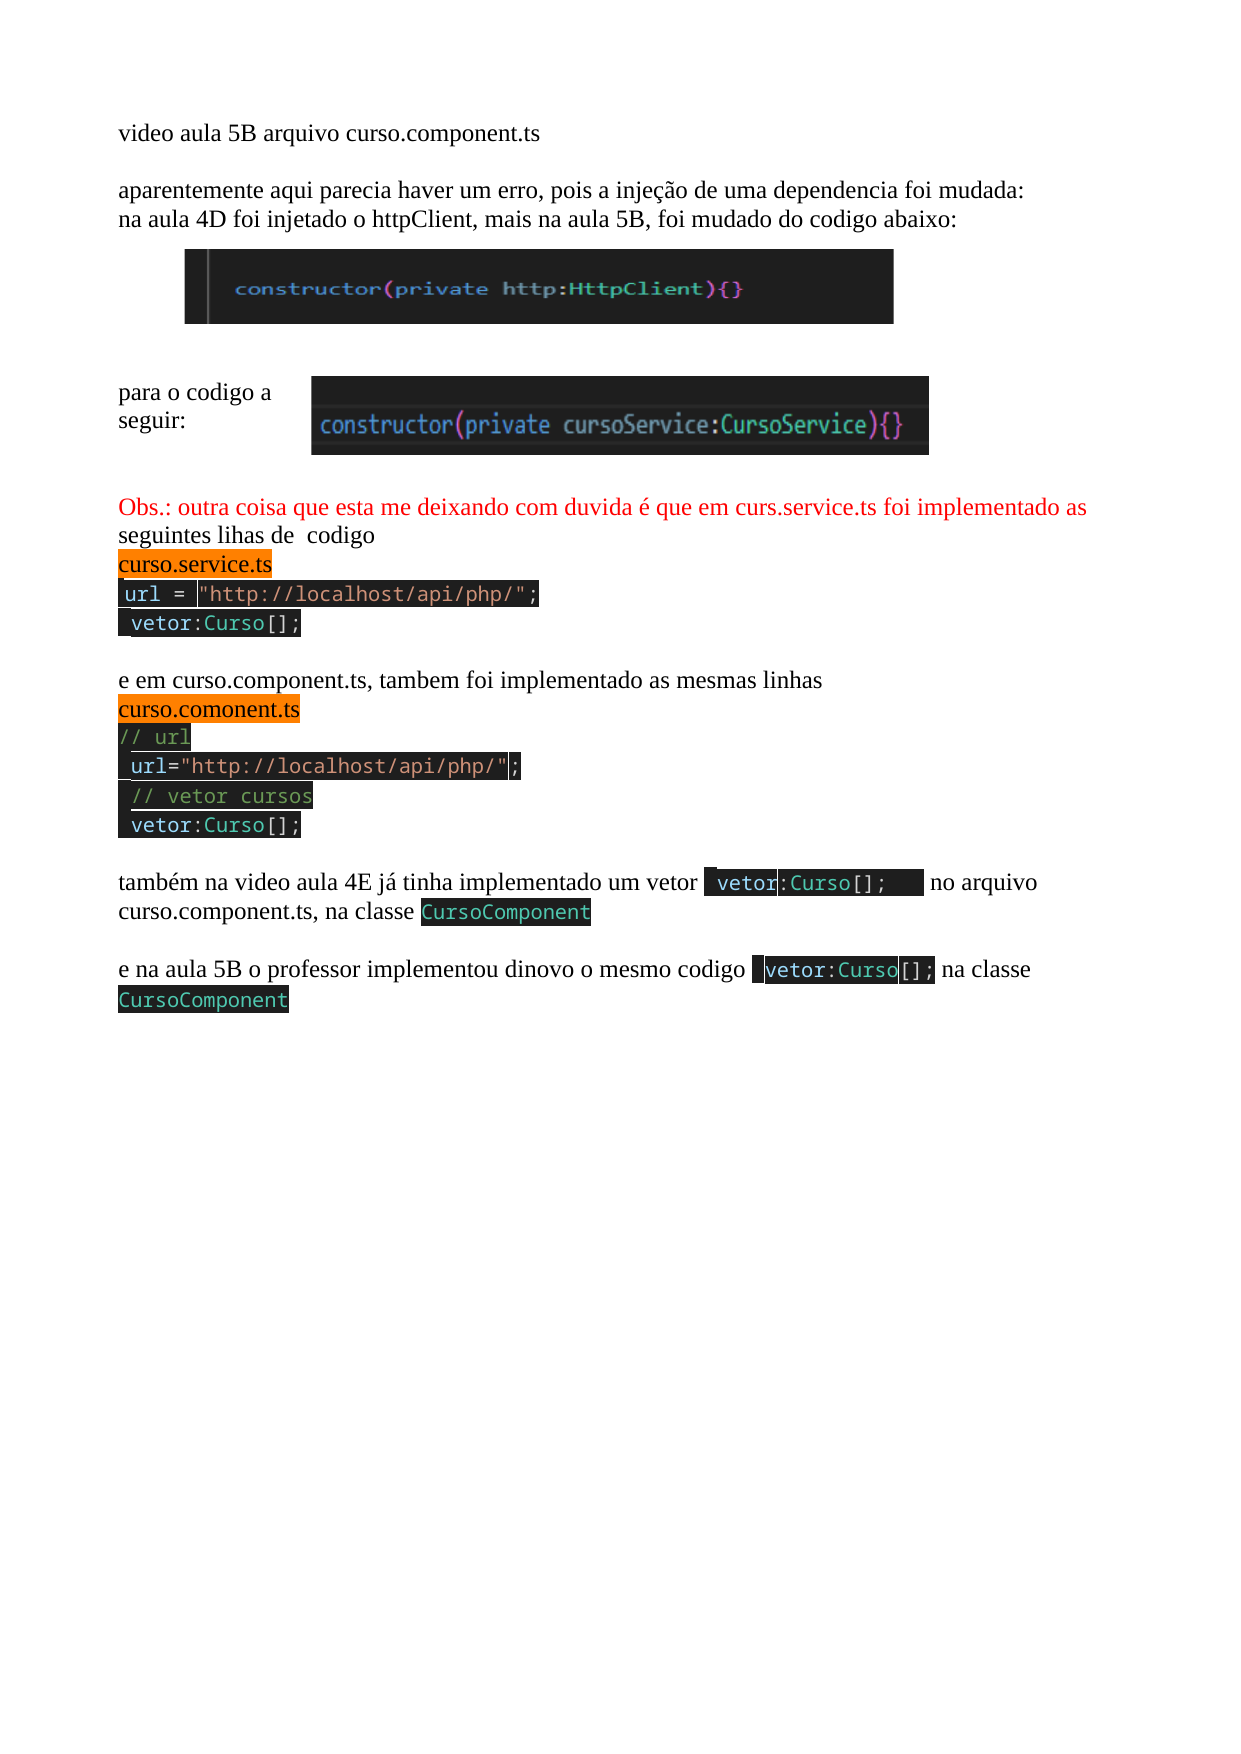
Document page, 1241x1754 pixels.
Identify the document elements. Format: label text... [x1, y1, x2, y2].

text aparentemente aqui parecia haver um erro, pois a injeção de uma dependencia foi mudada: [118, 176, 1122, 204]
text // vetor cursos [118, 780, 1122, 809]
picture [184, 249, 894, 324]
text url = "http://localhost/api/php/"; [118, 578, 1122, 607]
text curso.comonent.ts [118, 694, 1122, 723]
text curso.service.ts [118, 549, 1122, 578]
text video aula 5B arquivo curso.component.ts [118, 118, 1122, 147]
text e na aula 5B o professor implementou dinovo o mesmo codigo vetor:Curso[]; na classe CursoComponent [118, 954, 1122, 1013]
text url="http://localhost/api/php/"; [118, 751, 1122, 780]
text Obs.: outra coisa que esta me deixando com duvida é que em curs.service.ts foi implementado as seguintes lihas de codigo [118, 492, 1122, 549]
text na aula 4D foi injetado o httpClient, mais na aula 5B, foi mudado do codigo abaixo: [118, 204, 1122, 233]
picture [311, 376, 929, 455]
text vetor:Curso[]; [118, 607, 1122, 637]
text e em curso.component.ts, tambem foi implementado as mesmas linhas [118, 665, 1122, 694]
text // url [118, 723, 1122, 751]
text vetor:Curso[]; [118, 809, 1122, 838]
text para o codigo a seguir: [118, 377, 1122, 492]
text também na video aula 4E já tinha implementado um vetor vetor:Curso[]; no arquivo curso.component.ts, na classe CursoComponent [118, 867, 1122, 926]
